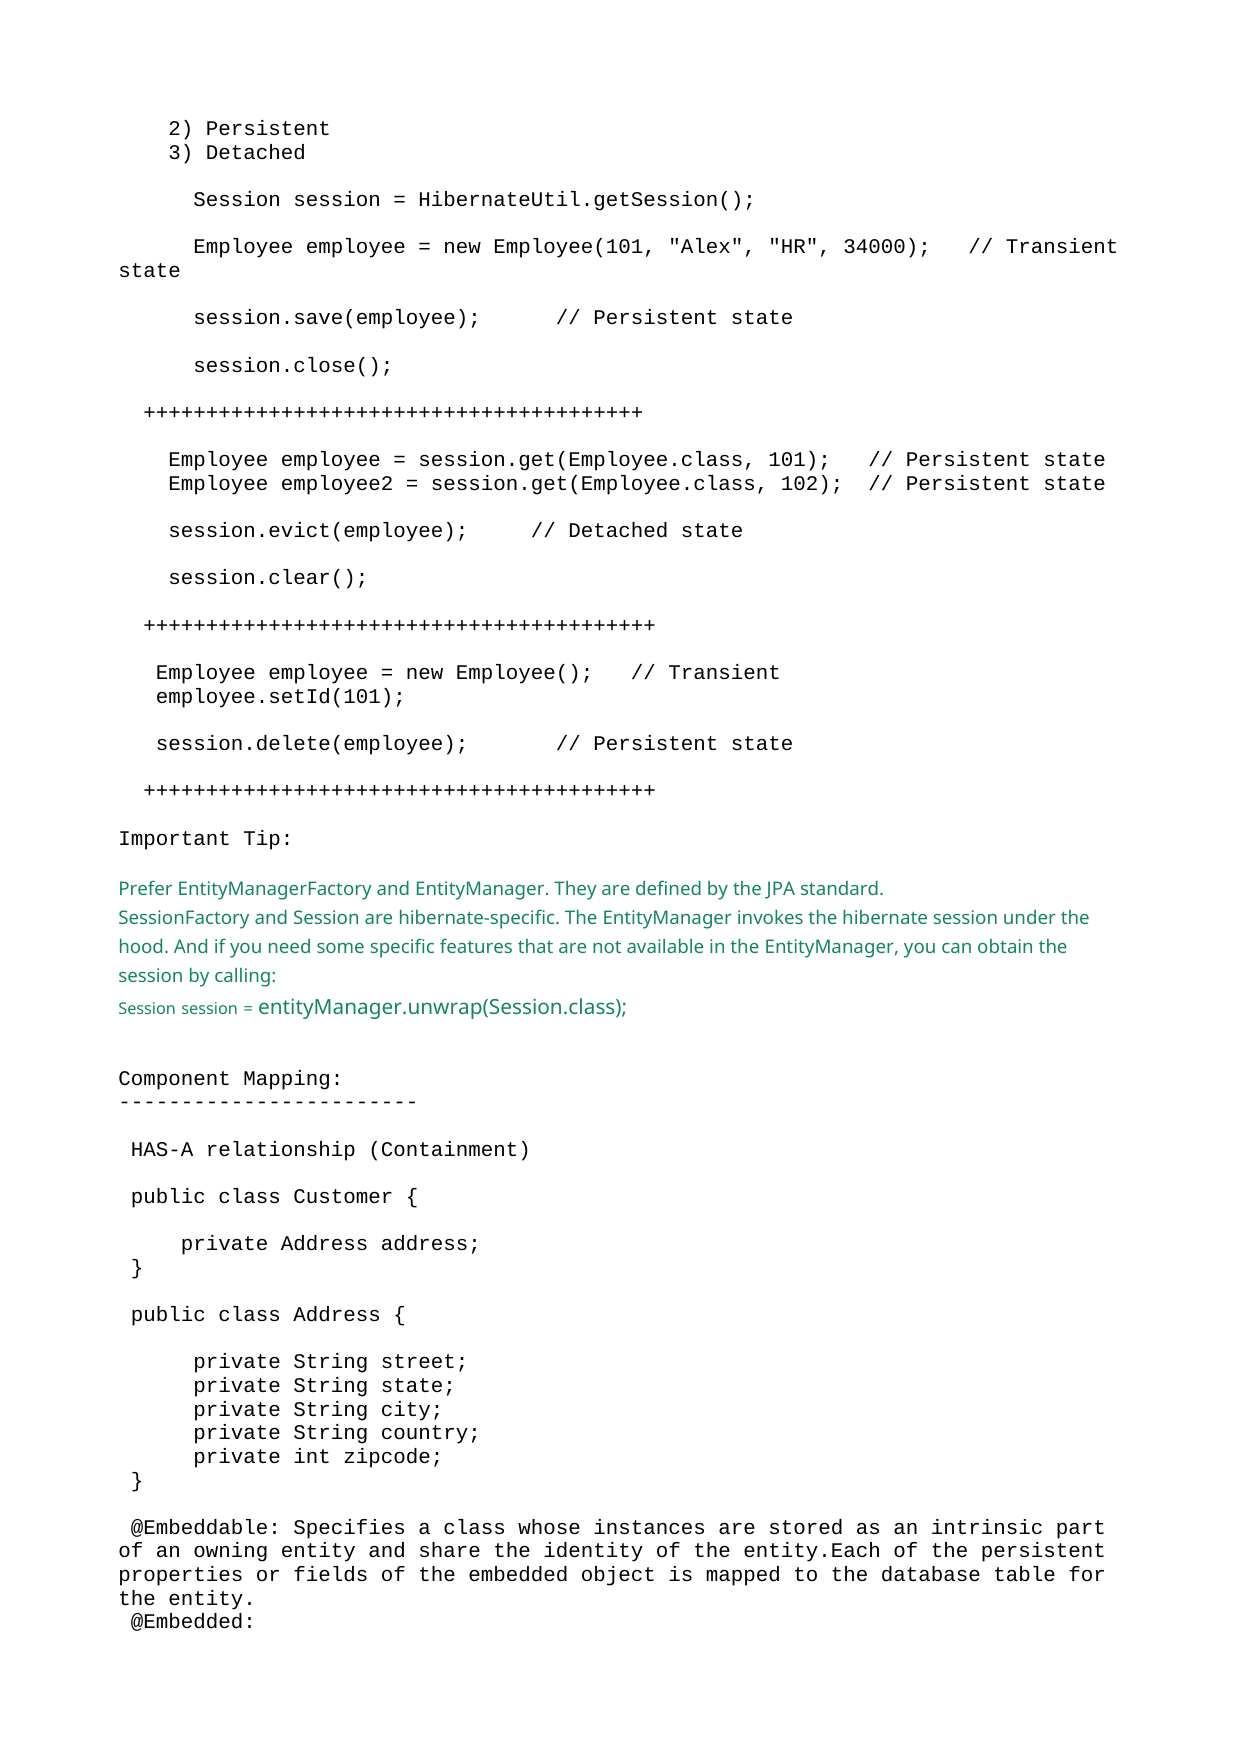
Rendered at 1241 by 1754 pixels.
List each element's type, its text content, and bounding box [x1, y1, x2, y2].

text +++++++++++++++++++++++++++++++++++++++++ [118, 780, 1122, 804]
text Session session = entityManager.unwrap(Session.class); [118, 992, 1122, 1020]
text } [118, 1257, 1122, 1280]
text private int zipcode; [118, 1446, 1122, 1469]
text 2) Persistent [118, 118, 1122, 142]
text Prefer EntityManagerFactory and EntityManager. They are defined by the JPA standard. [118, 875, 1122, 900]
text @Embedded: [118, 1611, 1122, 1635]
text +++++++++++++++++++++++++++++++++++++++++ [118, 615, 1122, 638]
text 3) Detached [118, 142, 1122, 165]
text Important Tip: [118, 827, 1122, 851]
text private String state; [118, 1375, 1122, 1399]
text private String city; [118, 1399, 1122, 1422]
text ++++++++++++++++++++++++++++++++++++++++ [118, 402, 1122, 426]
text public class Customer { [118, 1186, 1122, 1209]
text session.evict(employee); // Detached state [118, 520, 1122, 544]
text employee.setId(101); [118, 686, 1122, 709]
text HAS-A relationship (Containment) [118, 1138, 1122, 1162]
text Session session = HibernateUtil.getSession(); [118, 189, 1122, 213]
text private String street; [118, 1351, 1122, 1375]
text private Address address; [118, 1233, 1122, 1257]
text session.close(); [118, 354, 1122, 378]
text session.clear(); [118, 567, 1122, 591]
text SessionFactory and Session are hibernate-specific. The EntityManager invokes the hibernate session under the hood. And if you need some specific features that are not available in the EntityManager, you can obtain the session by calling: [118, 904, 1122, 988]
text private String country; [118, 1422, 1122, 1446]
text Component Mapping: [118, 1068, 1122, 1091]
text public class Address { [118, 1304, 1122, 1328]
text session.delete(employee); // Persistent state [118, 733, 1122, 757]
text Employee employee2 = session.get(Employee.class, 102); // Persistent state [118, 473, 1122, 496]
text ------------------------ [118, 1091, 1122, 1115]
text Employee employee = new Employee(); // Transient [118, 662, 1122, 686]
text session.save(employee); // Persistent state [118, 307, 1122, 331]
text Employee employee = new Employee(101, "Alex", "HR", 34000); // Transient state [118, 236, 1122, 284]
text Employee employee = session.get(Employee.class, 101); // Persistent state [118, 449, 1122, 473]
text } [118, 1469, 1122, 1493]
text @Embeddable: Specifies a class whose instances are stored as an intrinsic part of an owning entity and share the identity of the entity.Each of the persistent properties or fields of the embedded object is mapped to the database table for the entity. [118, 1517, 1122, 1611]
